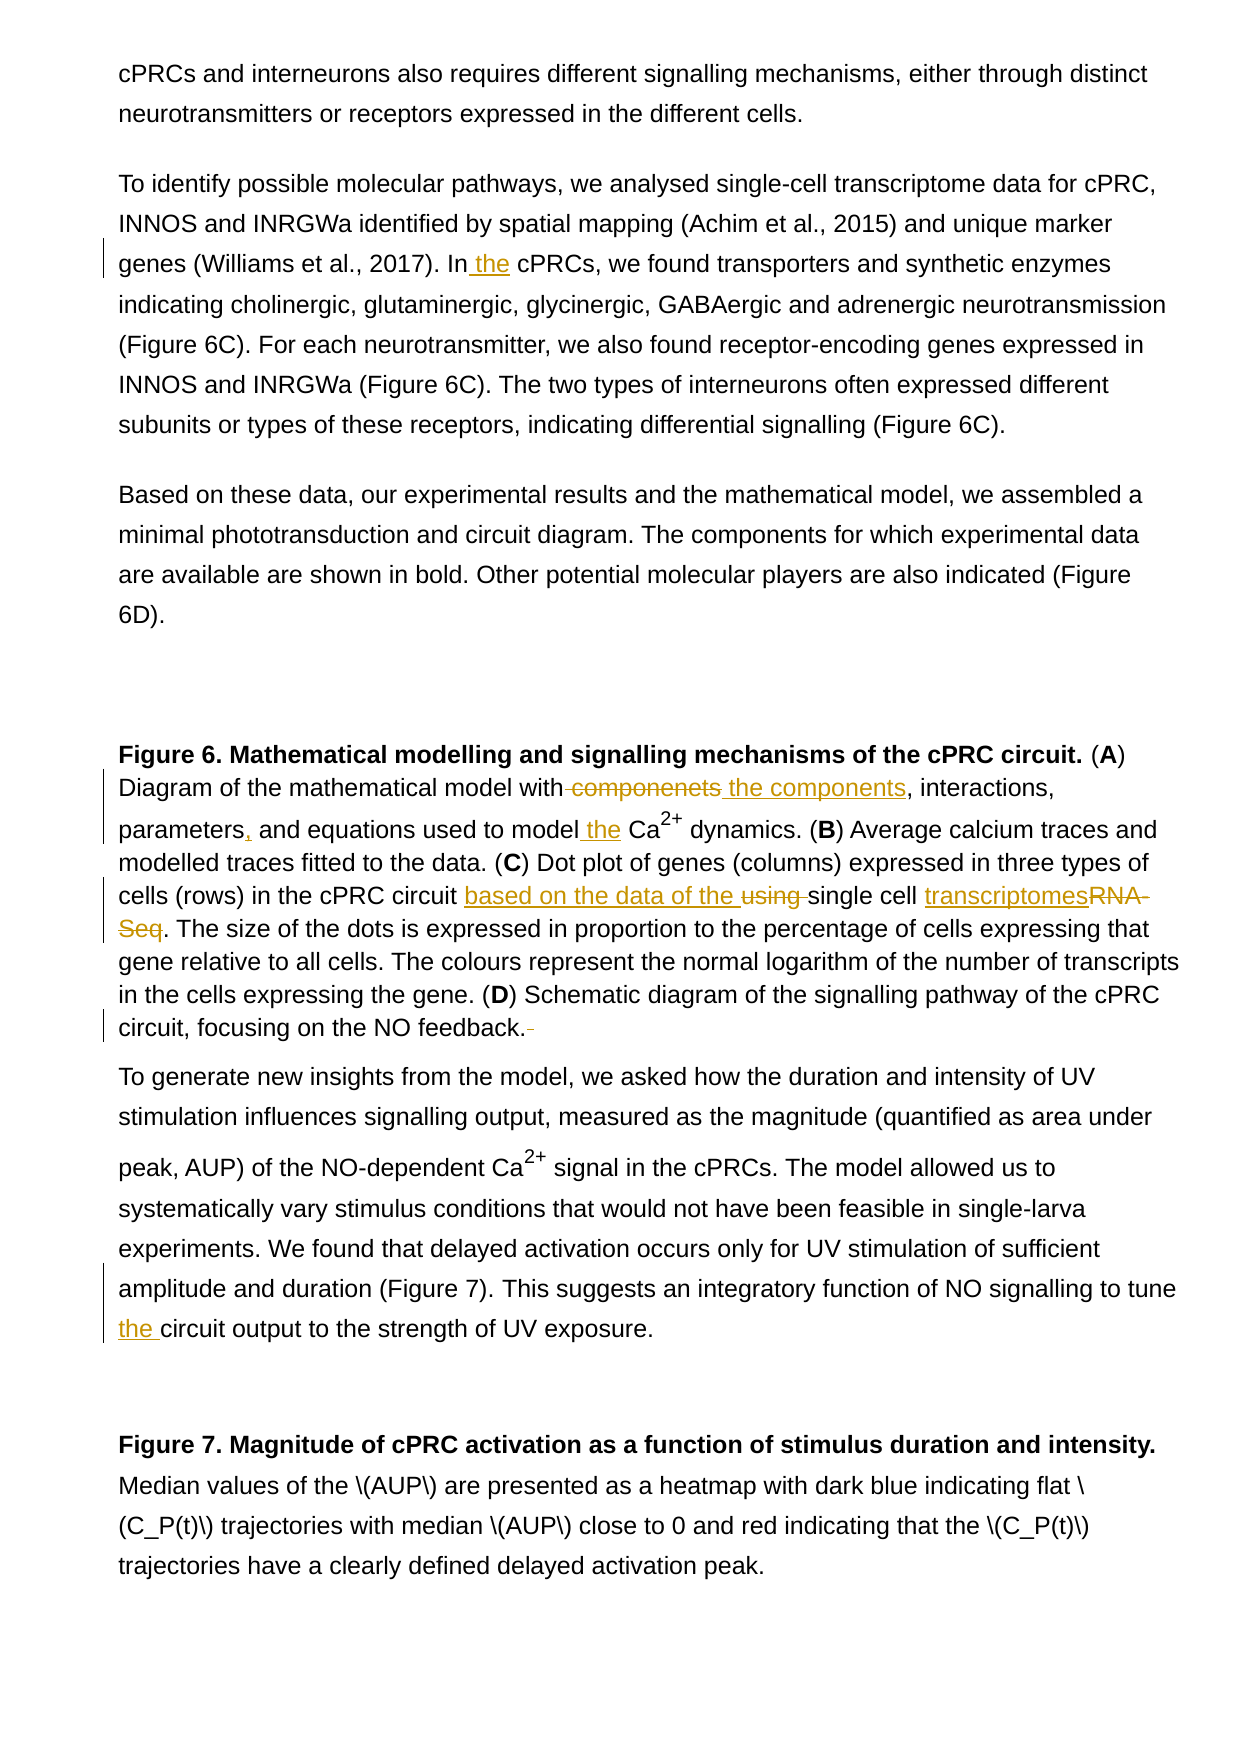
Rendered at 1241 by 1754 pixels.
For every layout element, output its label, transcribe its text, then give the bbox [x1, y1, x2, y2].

text Figure 6. Mathematical modelling and signalling mechanisms of the cPRC circuit. (A) Diagram of the mathematical model with the components, interactions, parameters, and equations used to model the Ca2+ dynamics. (B) Average calcium traces and modelled traces fitted to the data. (C) Dot plot of genes (columns) expressed in three types of cells (rows) in the cPRC circuit based on the data of the single cell transcriptomes. The size of the dots is expressed in proportion to the percentage of cells expressing that gene relative to all cells. The colours represent the normal logarithm of the number of transcripts in the cells expressing the gene. (D) Schematic diagram of the signalling pathway of the cPRC circuit, focusing on the NO feedback. [118, 740, 1181, 1042]
text To identify possible molecular pathways, we analysed single-cell transcriptome data for cPRC, INNOS and INRGWa identified by spatial mapping (Achim et al., 2015) and unique marker genes (Williams et al., 2017). In the cPRCs, we found transporters and synthetic enzymes indicating cholinergic, glutaminergic, glycinergic, GABAergic and adrenergic neurotransmission (Figure 6C). For each neurotransmitter, we also found receptor-encoding genes expressed in INNOS and INRGWa (Figure 6C). The two types of interneurons often expressed different subunits or types of these receptors, indicating differential signalling (Figure 6C). [118, 169, 1181, 439]
text Based on these data, our experimental results and the mathematical model, we assembled a minimal phototransduction and circuit diagram. The components for which experimental data are available are shown in bold. Other potential molecular players are also indicated (Figure 6D). [118, 480, 1181, 629]
text Figure 7. Magnitude of cPRC activation as a function of stimulus duration and intensity. Median values of the \(AUP\) are presented as a heatmap with dark blue indicating flat \(C_P(t)\) trajectories with median \(AUP\) close to 0 and red indicating that the \(C_P(t)\) trajectories have a clearly defined delayed activation peak. [118, 1430, 1181, 1580]
text To generate new insights from the model, we asked how the duration and intensity of UV stimulation influences signalling output, measured as the magnitude (quantified as area under peak, AUP) of the NO-dependent Ca2+ signal in the cPRCs. The model allowed us to systematically vary stimulus conditions that would not have been feasible in single-larva experiments. We found that delayed activation occurs only for UV stimulation of sufficient amplitude and duration (Figure 7). This suggests an integratory function of NO signalling to tune the circuit output to the strength of UV exposure. [118, 1062, 1181, 1343]
text cPRCs and interneurons also requires different signalling mechanisms, either through distinct neurotransmitters or receptors expressed in the different cells. [118, 59, 1181, 128]
